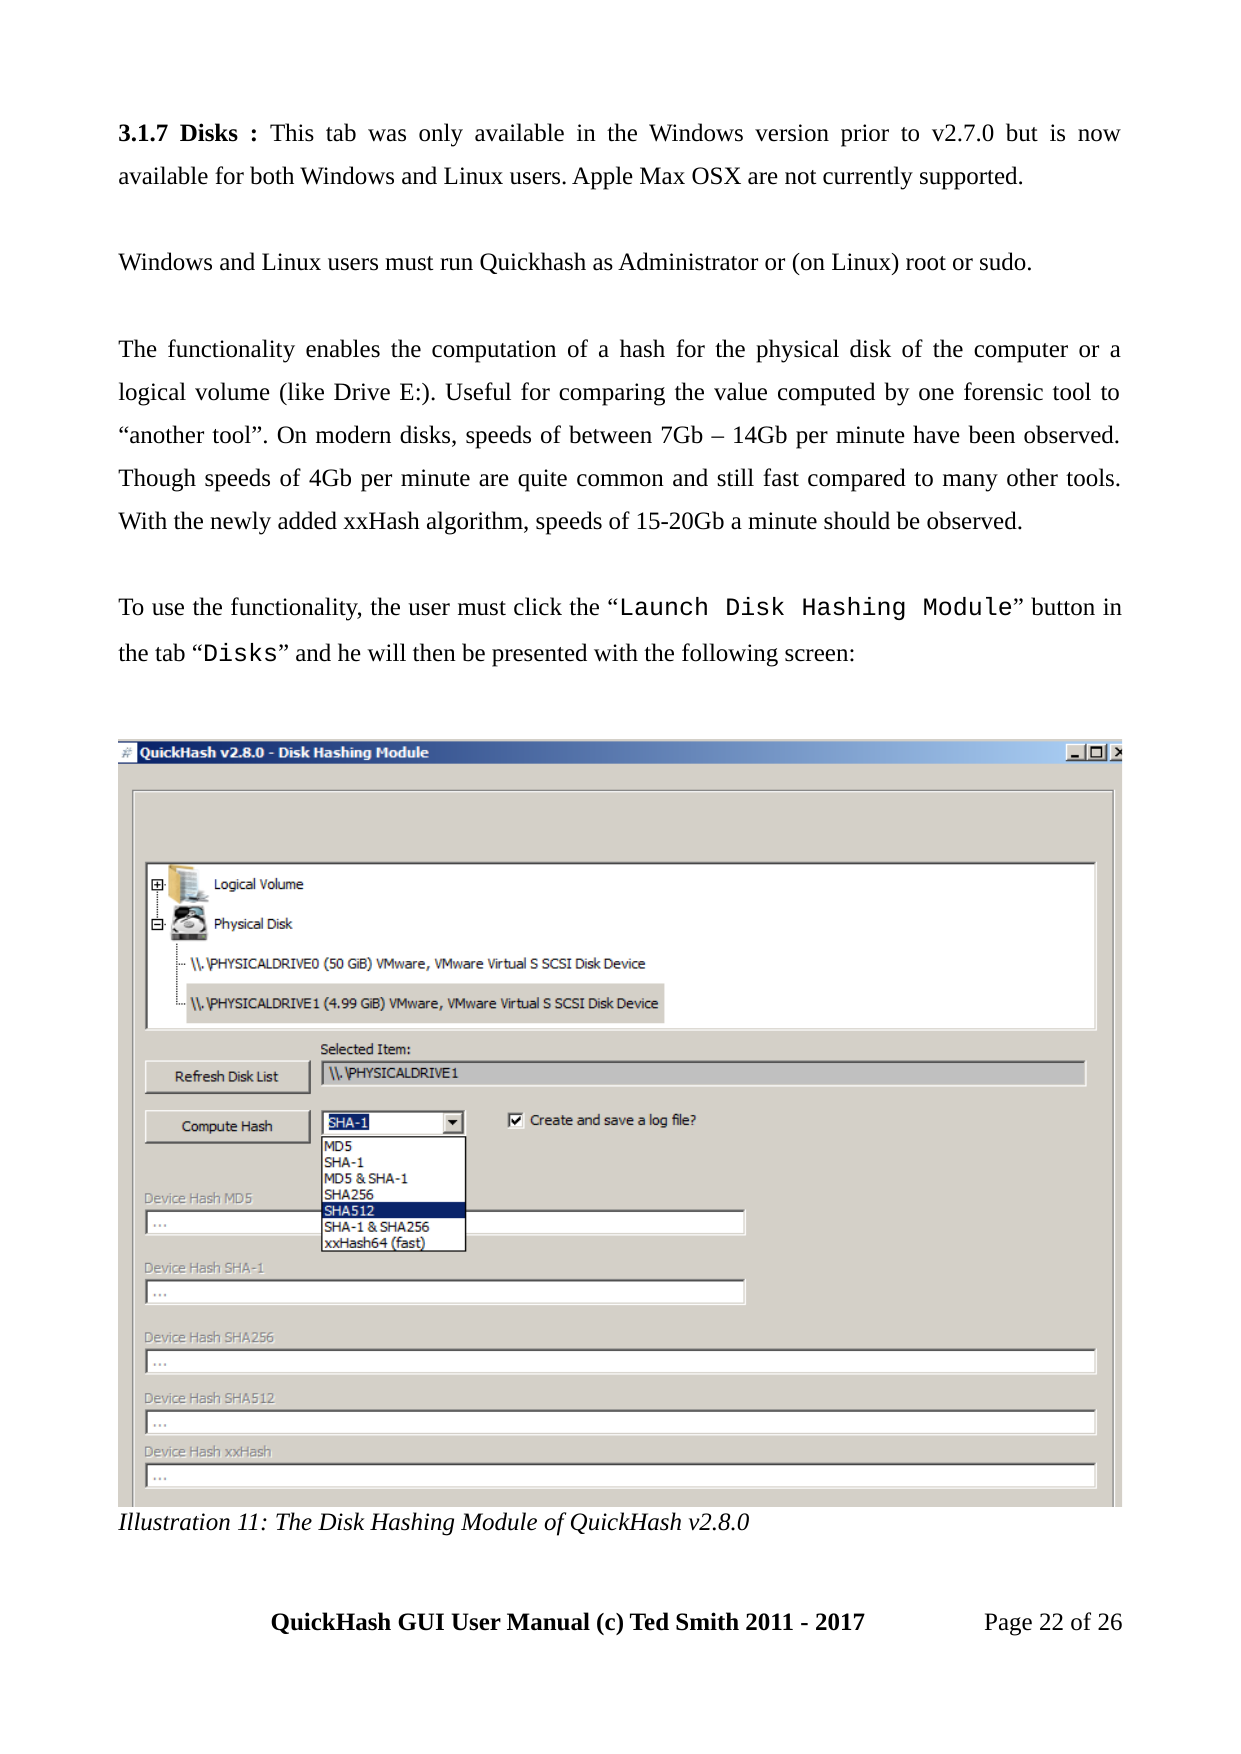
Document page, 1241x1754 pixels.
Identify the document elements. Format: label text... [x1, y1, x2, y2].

text The functionality enables the computation of a hash for the physical disk of the computer or a logical volume (like Drive E:). Useful for comparing the value computed by one forensic tool to “another tool”. On modern disks, speeds of between 7Gb – 14Gb per minute have been observed. Though speeds of 4Gb per minute are quite common and still fast compared to many other tools. With the newly added xxHash algorithm, speeds of 15-20Gb a minute should be observed. [118, 334, 1122, 535]
text Windows and Linux users must run Quickhash as Administrator or (on Linux) root or sudo. [118, 247, 1122, 276]
text 3.1.7 Disks : This tab was only available in the Windows version prior to v2.7.0 but is now available for both Windows and Linux users. Apple Max OSX are not currently supported. [118, 118, 1122, 190]
text Illustration 11: The Disk Hashing Module of QuickHash v2.8.0 [118, 1507, 1122, 1536]
text To use the functionality, the user must click the “Launch Disk Hashing Module” button in the tab “Disks” and he will then be presented with the following screen: [118, 592, 1122, 668]
